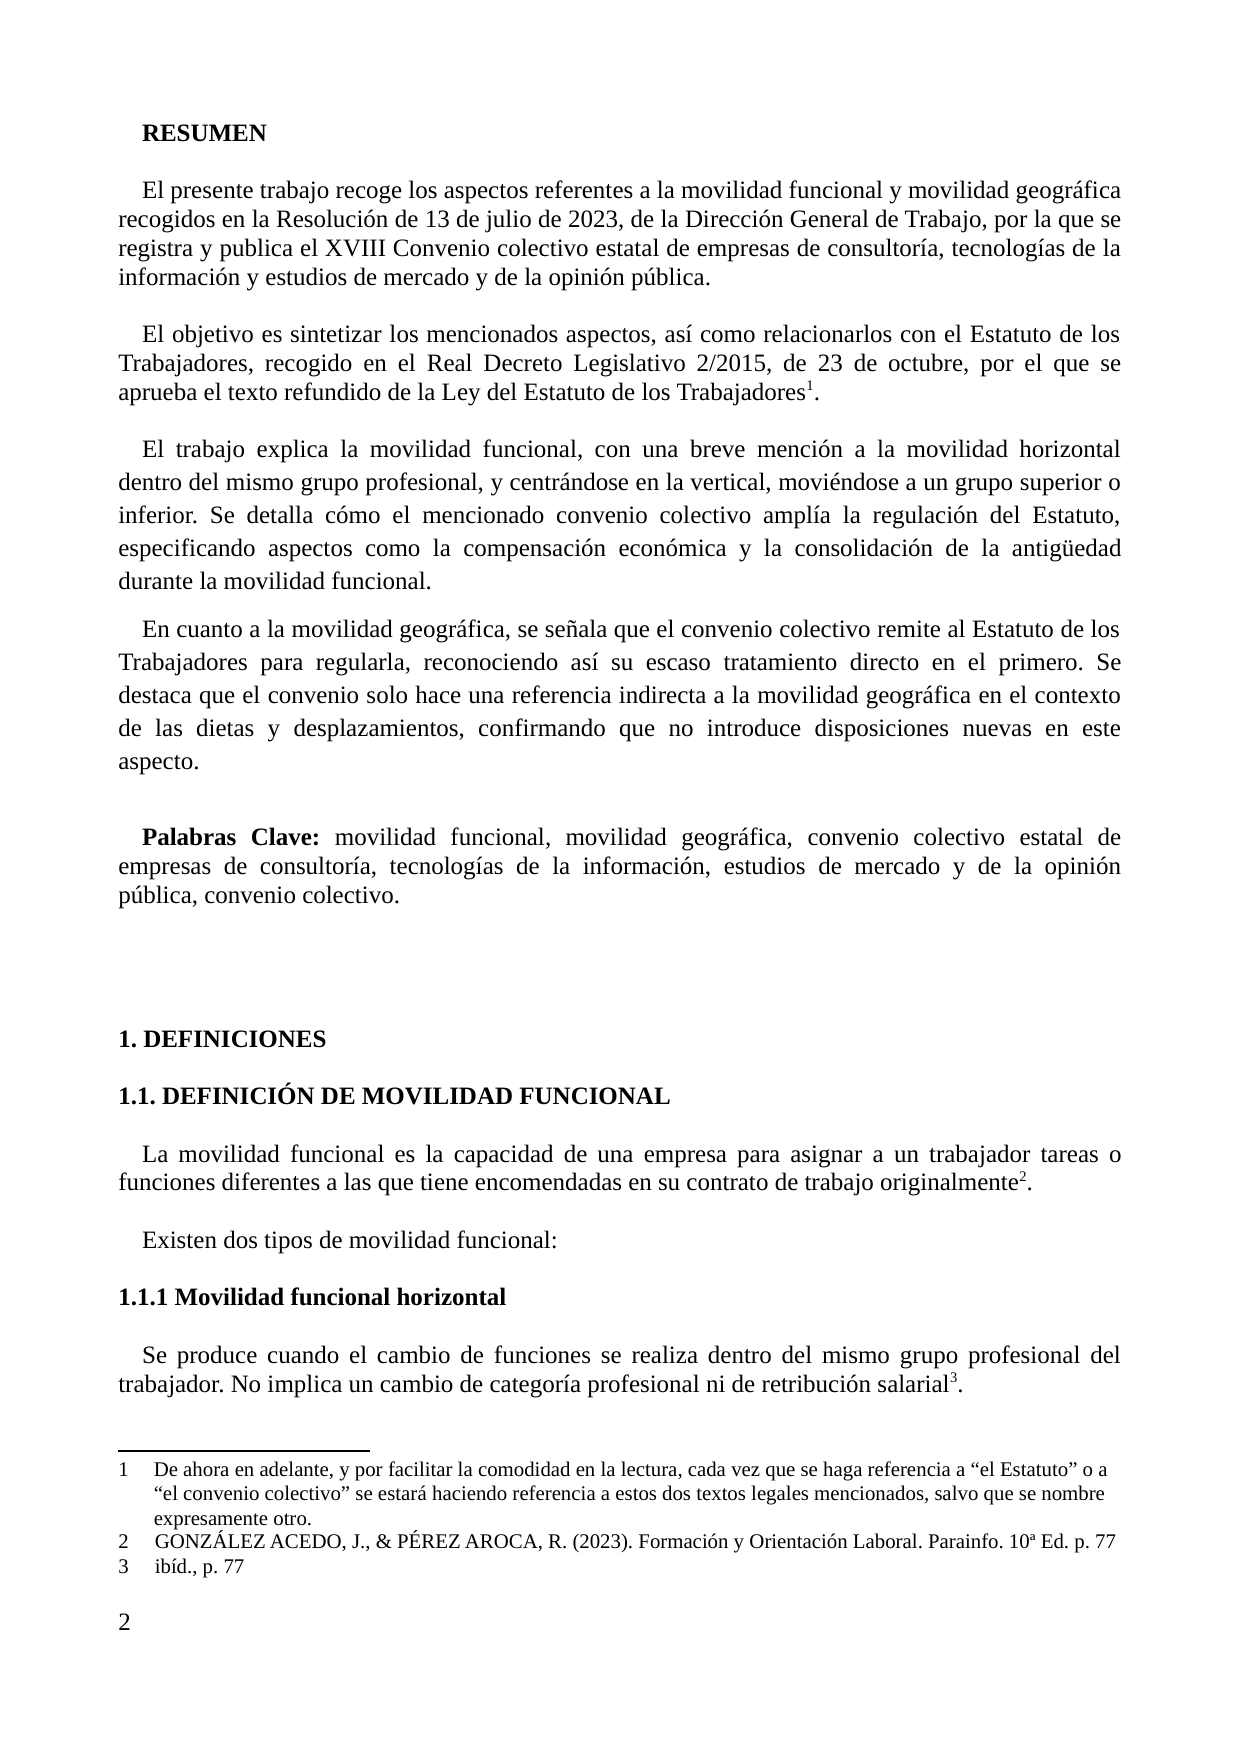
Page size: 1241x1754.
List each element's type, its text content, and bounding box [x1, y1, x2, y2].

text Existen dos tipos de movilidad funcional: [118, 1225, 1122, 1254]
text GONZÁLEZ ACEDO, J., & PÉREZ AROCA, R. (2023). Formación y Orientación Laboral. Parainfo. 10ª Ed. p. 77 [118, 1529, 1122, 1553]
text El trabajo explica la movilidad funcional, con una breve mención a la movilidad horizontal dentro del mismo grupo profesional, y centrándose en la vertical, moviéndose a un grupo superior o inferior. Se detalla cómo el mencionado convenio colectivo amplía la regulación del Estatuto, especificando aspectos como la compensación económica y la consolidación de la antigüedad durante la movilidad funcional. [118, 434, 1122, 595]
text De ahora en adelante, y por facilitar la comodidad en la lectura, cada vez que se haga referencia a “el Estatuto” o a “el convenio colectivo” se estará haciendo referencia a estos dos textos legales mencionados, salvo que se nombre expresamente otro. [118, 1457, 1122, 1529]
text RESUMEN [118, 118, 1122, 147]
text ibíd., p. 77 [118, 1553, 1122, 1578]
text Palabras Clave: movilidad funcional, movilidad geográfica, convenio colectivo estatal de empresas de consultoría, tecnologías de la información, estudios de mercado y de la opinión pública, convenio colectivo. [118, 822, 1122, 909]
text 1. DEFINICIONES [118, 1024, 1122, 1052]
text El objetivo es sintetizar los mencionados aspectos, así como relacionarlos con el Estatuto de los Trabajadores, recogido en el Real Decreto Legislativo 2/2015, de 23 de octubre, por el que se aprueba el texto refundido de la Ley del Estatuto de los Trabajadores. [118, 319, 1122, 406]
text El presente trabajo recoge los aspectos referentes a la movilidad funcional y movilidad geográfica recogidos en la Resolución de 13 de julio de 2023, de la Dirección General de Trabajo, por la que se registra y publica el XVIII Convenio colectivo estatal de empresas de consultoría, tecnologías de la información y estudios de mercado y de la opinión pública. [118, 176, 1122, 291]
text La movilidad funcional es la capacidad de una empresa para asignar a un trabajador tareas o funciones diferentes a las que tiene encomendadas en su contrato de trabajo originalmente. [118, 1139, 1122, 1196]
text 1.1. DEFINICIÓN DE MOVILIDAD FUNCIONAL [118, 1081, 1122, 1110]
text 1.1.1 Movilidad funcional horizontal [118, 1282, 1122, 1311]
text En cuanto a la movilidad geográfica, se señala que el convenio colectivo remite al Estatuto de los Trabajadores para regularla, reconociendo así su escaso tratamiento directo en el primero. Se destaca que el convenio solo hace una referencia indirecta a la movilidad geográfica en el contexto de las dietas y desplazamientos, confirmando que no introduce disposiciones nuevas en este aspecto. [118, 614, 1122, 775]
text Se produce cuando el cambio de funciones se realiza dentro del mismo grupo profesional del trabajador. No implica un cambio de categoría profesional ni de retribución salarial. [118, 1340, 1122, 1397]
